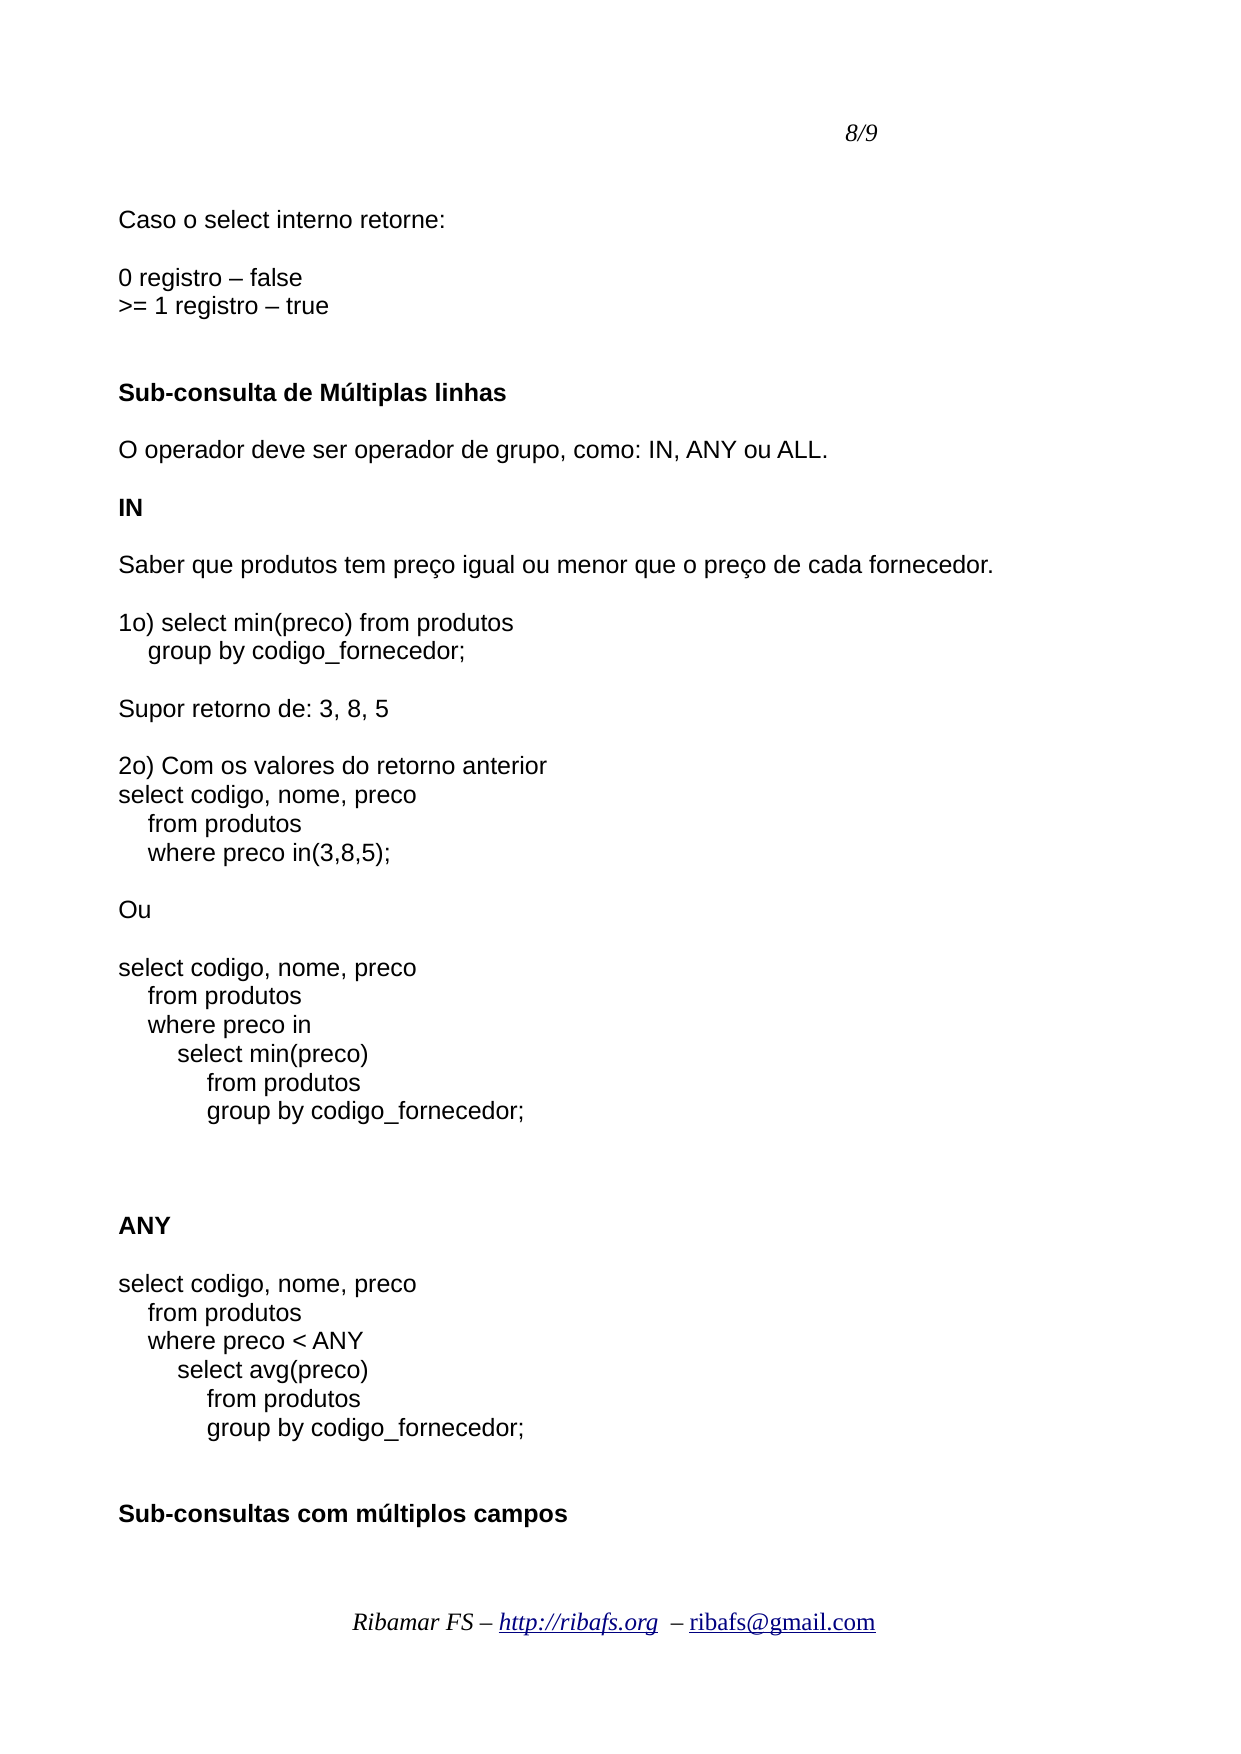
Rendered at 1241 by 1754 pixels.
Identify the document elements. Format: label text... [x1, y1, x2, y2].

text >= 1 registro – true [118, 291, 1122, 320]
text from produtos [118, 981, 1122, 1010]
text from produtos [118, 1068, 1122, 1096]
text where preco < ANY [118, 1326, 1122, 1355]
text where preco in(3,8,5); [118, 838, 1122, 866]
text Sub-consulta de Múltiplas linhas [118, 378, 1122, 406]
text select codigo, nome, preco [118, 1269, 1122, 1298]
text select min(preco) [118, 1039, 1122, 1068]
text Supor retorno de: 3, 8, 5 [118, 694, 1122, 723]
text from produtos [118, 1384, 1122, 1413]
text 2o) Com os valores do retorno anterior [118, 751, 1122, 780]
text IN [118, 493, 1122, 521]
text group by codigo_fornecedor; [118, 1096, 1122, 1125]
text group by codigo_fornecedor; [118, 636, 1122, 665]
text ANY [118, 1211, 1122, 1240]
text select codigo, nome, preco [118, 953, 1122, 981]
text Sub-consultas com múltiplos campos [118, 1499, 1122, 1528]
text where preco in [118, 1010, 1122, 1039]
text group by codigo_fornecedor; [118, 1413, 1122, 1441]
text 0 registro – false [118, 263, 1122, 291]
text Ou [118, 895, 1122, 924]
text select codigo, nome, preco [118, 780, 1122, 809]
text O operador deve ser operador de grupo, como: IN, ANY ou ALL. [118, 435, 1122, 464]
text Saber que produtos tem preço igual ou menor que o preço de cada fornecedor. [118, 550, 1122, 579]
text select avg(preco) [118, 1355, 1122, 1384]
text 1o) select min(preco) from produtos [118, 608, 1122, 636]
text Caso o select interno retorne: [118, 205, 1122, 234]
text from produtos [118, 809, 1122, 838]
text from produtos [118, 1298, 1122, 1326]
